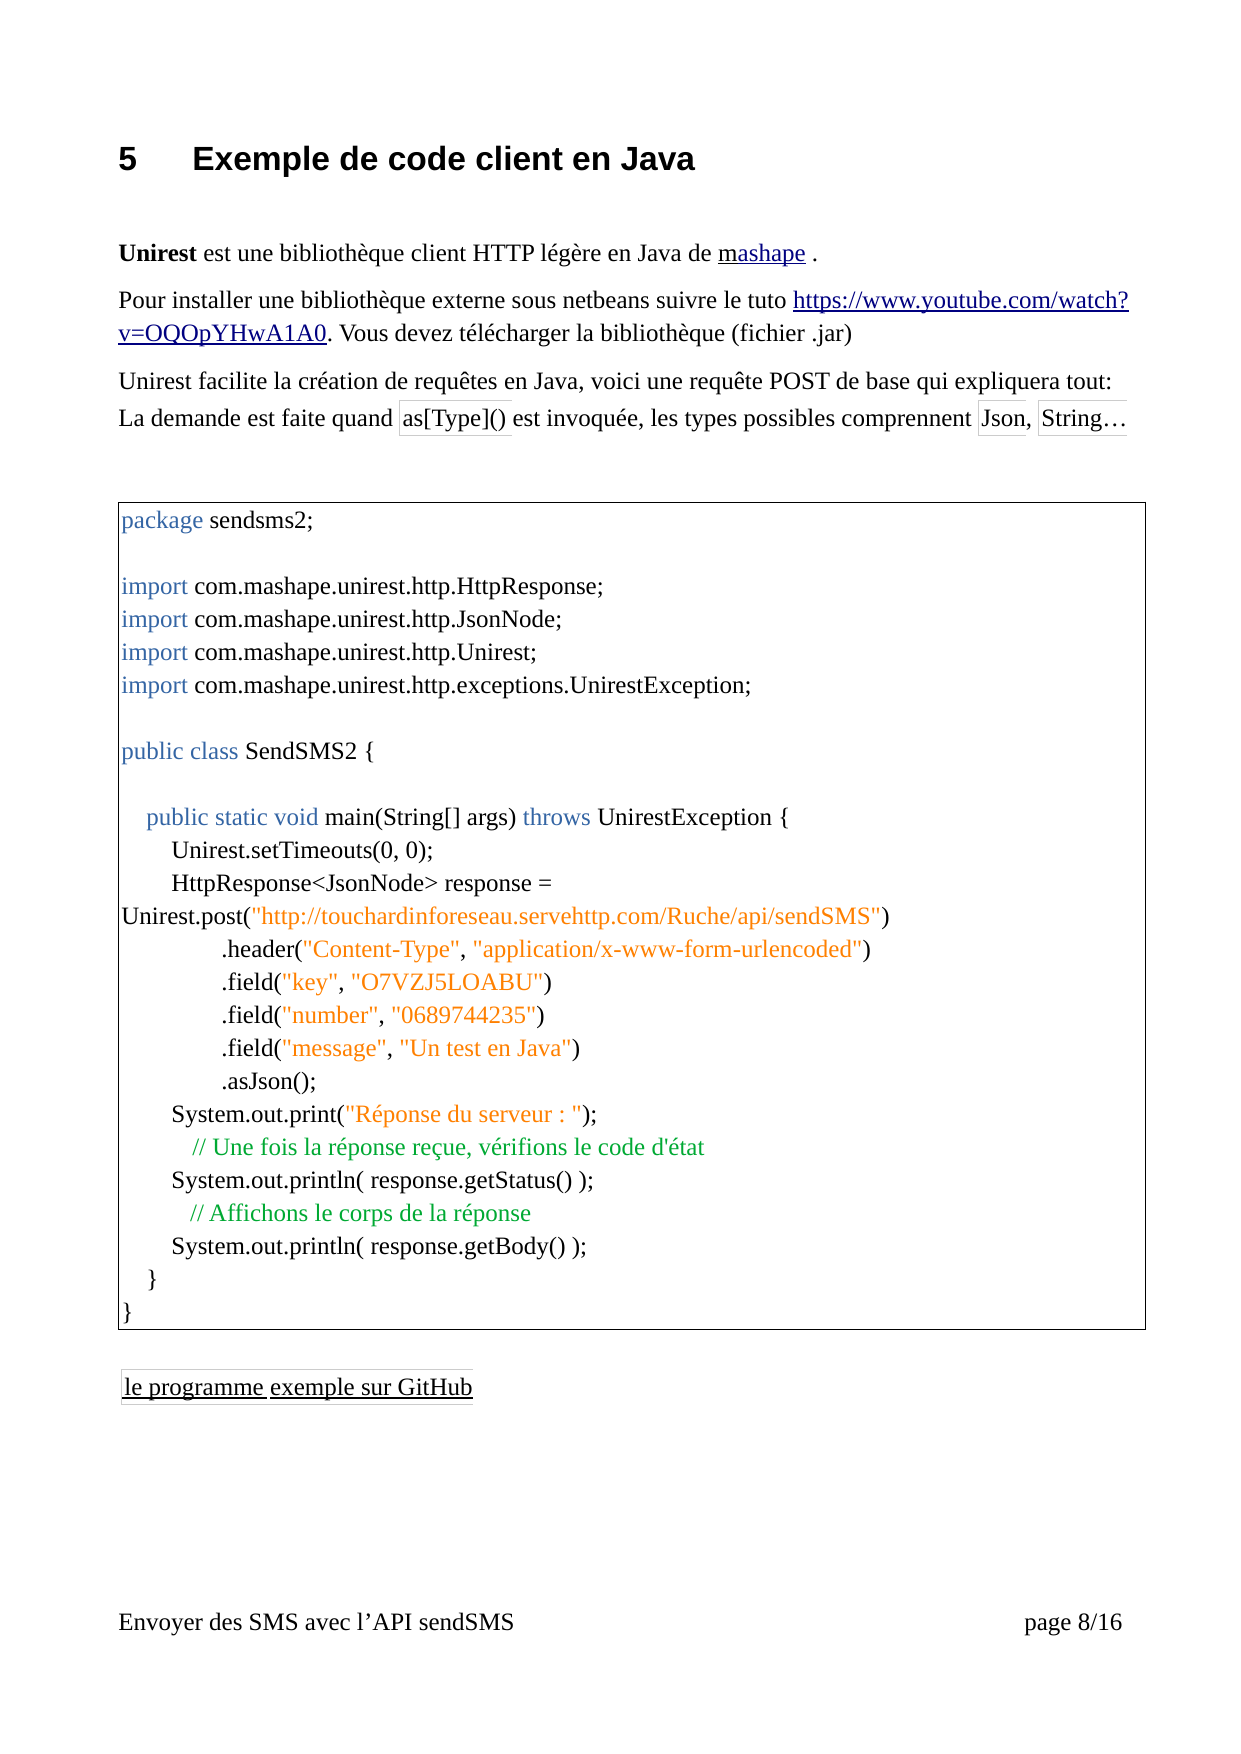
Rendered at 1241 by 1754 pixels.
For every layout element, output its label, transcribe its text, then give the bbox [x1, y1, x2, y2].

text System.out.println( response.getStatus() ); [119, 1162, 1145, 1194]
text System.out.print("Réponse du serveur : "); [119, 1096, 1145, 1128]
text .asJson(); [119, 1063, 1145, 1095]
text import com.mashape.unirest.http.Unirest; [119, 634, 1145, 666]
text HttpResponse<JsonNode> response = Unirest.post("http://touchardinforeseau.servehttp.com/Ruche/api/sendSMS") [119, 865, 1145, 930]
text Pour installer une bibliothèque externe sous netbeans suivre le tuto https://www.youtube.com/watch?v=OQOpYHwA1A0. Vous devez télécharger la bibliothèque (fichier .jar) [118, 285, 1146, 347]
text // Une fois la réponse reçue, vérifions le code d'état [119, 1129, 1145, 1161]
text } [119, 1294, 1145, 1329]
text .field("message", "Un test en Java") [119, 1030, 1145, 1062]
text import com.mashape.unirest.http.HttpResponse; [119, 568, 1145, 599]
text Unirest est une bibliothèque client HTTP légère en Java de mashape . [118, 238, 1146, 266]
text } [119, 1261, 1145, 1293]
text .header("Content-Type", "application/x-www-form-urlencoded") [119, 931, 1145, 963]
text le programme exemple sur GitHub [118, 1366, 1146, 1404]
text public class SendSMS2 { [119, 733, 1145, 764]
text Unirest facilite la création de requêtes en Java, voici une requête POST de base qui expliquera tout: La demande est faite quand as[Type]() est invoquée, les types possibles comprennent Json, String… [118, 366, 1146, 435]
text System.out.println( response.getBody() ); [119, 1228, 1145, 1260]
text // Affichons le corps de la réponse [119, 1195, 1145, 1227]
text .field("key", "O7VZJ5LOABU") [119, 964, 1145, 996]
text import com.mashape.unirest.http.exceptions.UnirestException; [119, 667, 1145, 698]
text Unirest.setTimeouts(0, 0); [119, 832, 1145, 864]
subtitle Exemple de code client en Java [118, 139, 1146, 178]
text .field("number", "0689744235") [119, 997, 1145, 1029]
text public static void main(String[] args) throws UnirestException { [119, 799, 1145, 831]
text import com.mashape.unirest.http.JsonNode; [119, 601, 1145, 632]
text package sendsms2; [119, 503, 1145, 533]
